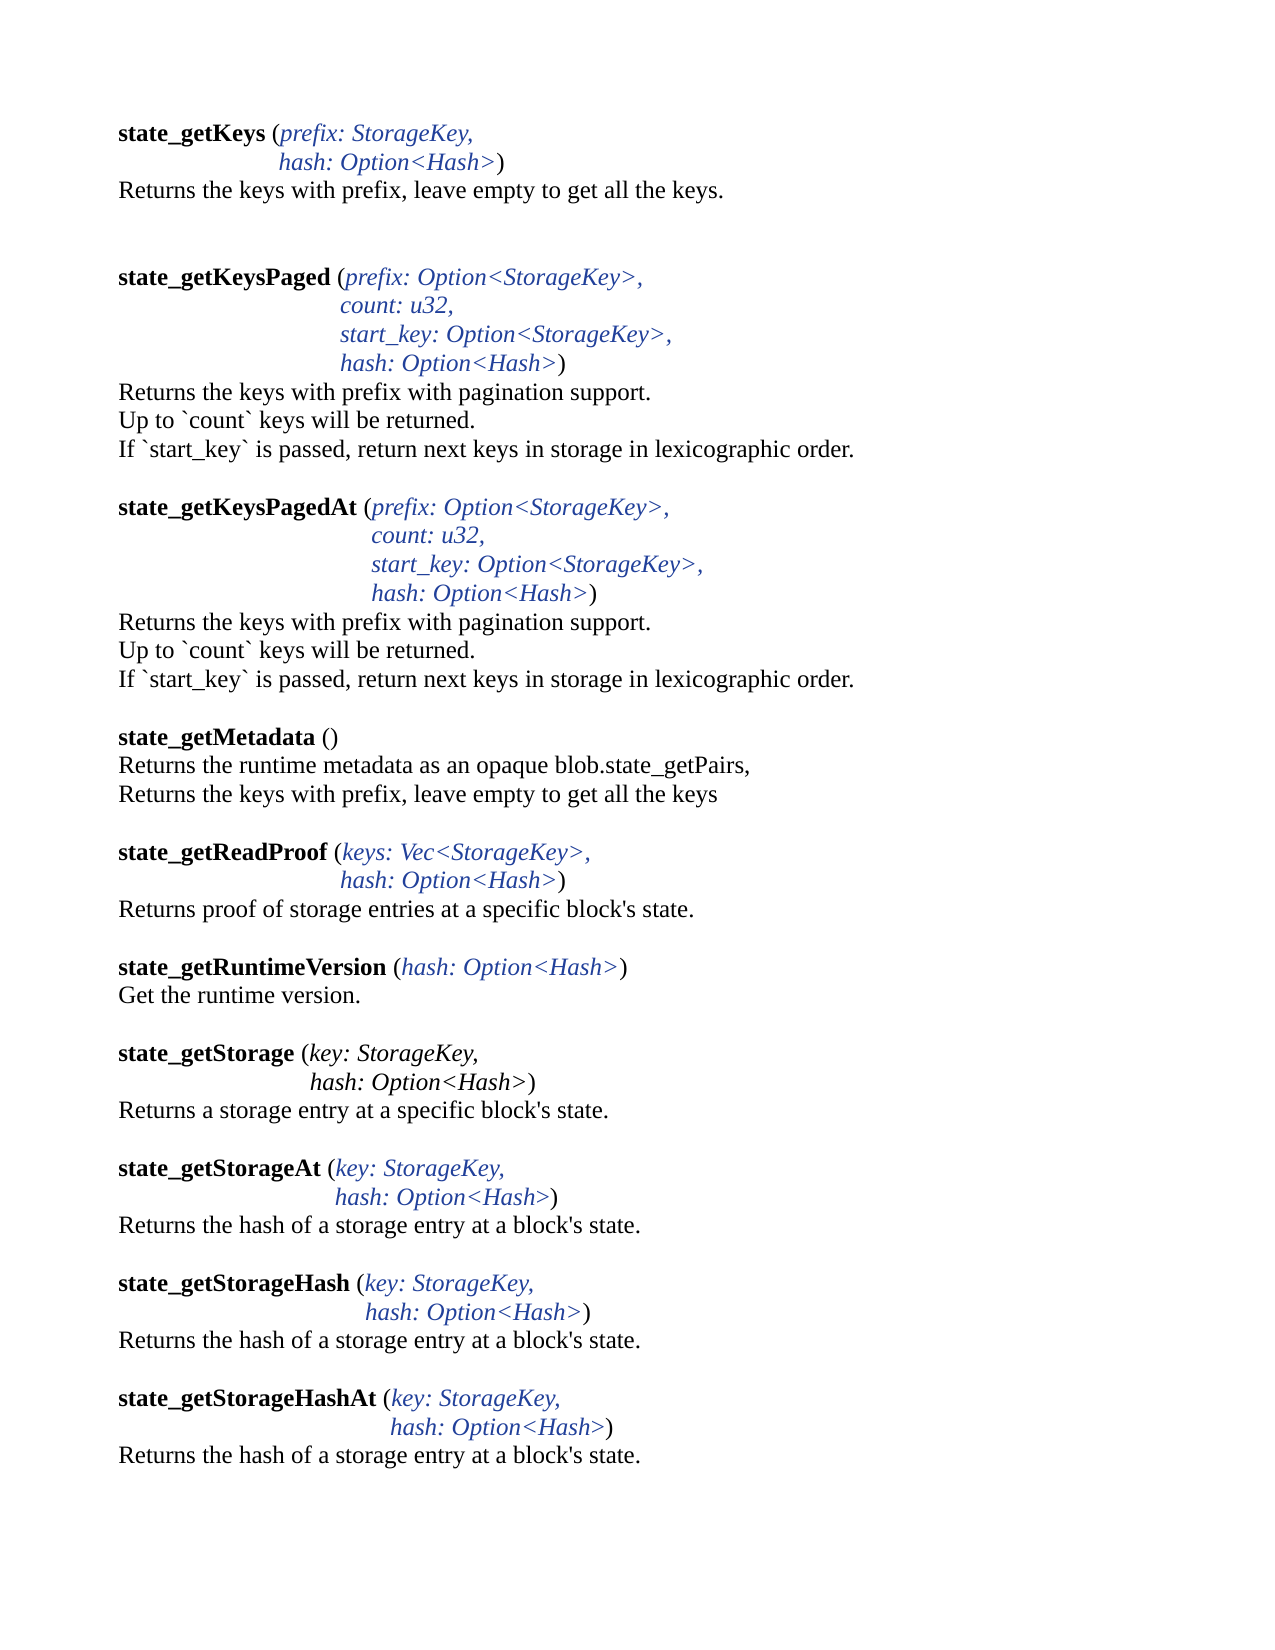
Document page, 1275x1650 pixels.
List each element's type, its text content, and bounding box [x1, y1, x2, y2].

text state_getStorage (key: StorageKey, [118, 1038, 1157, 1067]
text hash: Option<Hash>) [118, 1067, 1157, 1096]
text Returns the hash of a storage entry at a block's state. [118, 1211, 1157, 1239]
text Returns the keys with prefix, leave empty to get all the keys. [118, 176, 1157, 204]
text Returns the runtime metadata as an opaque blob.state_getPairs, [118, 751, 1157, 779]
text If `start_key` is passed, return next keys in storage in lexicographic order. [118, 664, 1157, 693]
text state_getStorageAt (key: StorageKey, [118, 1153, 1157, 1182]
text state_getKeysPaged (prefix: Option<StorageKey>, [118, 262, 1157, 291]
text state_getRuntimeVersion (hash: Option<Hash>) [118, 952, 1157, 981]
text If `start_key` is passed, return next keys in storage in lexicographic order. [118, 434, 1157, 463]
text hash: Option<Hash>) [118, 866, 1157, 894]
text Returns the keys with prefix with pagination support. [118, 607, 1157, 636]
text Get the runtime version. [118, 981, 1157, 1009]
text Returns a storage entry at a specific block's state. [118, 1096, 1157, 1124]
text Returns the hash of a storage entry at a block's state. [118, 1441, 1157, 1469]
text hash: Option<Hash>) [118, 578, 1157, 607]
text Returns the keys with prefix with pagination support. [118, 377, 1157, 406]
text hash: Option<Hash>) [118, 1182, 1157, 1211]
text Up to `count` keys will be returned. [118, 406, 1157, 434]
text Up to `count` keys will be returned. [118, 636, 1157, 664]
text start_key: Option<StorageKey>, [118, 319, 1157, 348]
text state_getKeysPagedAt (prefix: Option<StorageKey>, [118, 492, 1157, 521]
text Returns proof of storage entries at a specific block's state. [118, 894, 1157, 923]
text start_key: Option<StorageKey>, [118, 549, 1157, 578]
text state_getMetadata () [118, 722, 1157, 751]
text Returns the hash of a storage entry at a block's state. [118, 1326, 1157, 1354]
text hash: Option<Hash>) [118, 1412, 1157, 1441]
text Returns the keys with prefix, leave empty to get all the keys [118, 779, 1157, 808]
text state_getReadProof (keys: Vec<StorageKey>, [118, 837, 1157, 866]
text hash: Option<Hash>) [118, 1297, 1157, 1326]
text state_getStorageHash (key: StorageKey, [118, 1268, 1157, 1297]
text hash: Option<Hash>) [118, 348, 1157, 377]
text state_getStorageHashAt (key: StorageKey, [118, 1383, 1157, 1412]
text count: u32, [118, 291, 1157, 319]
text count: u32, [118, 521, 1157, 549]
text state_getKeys (prefix: StorageKey, [118, 118, 1157, 147]
text hash: Option<Hash>) [118, 147, 1157, 176]
